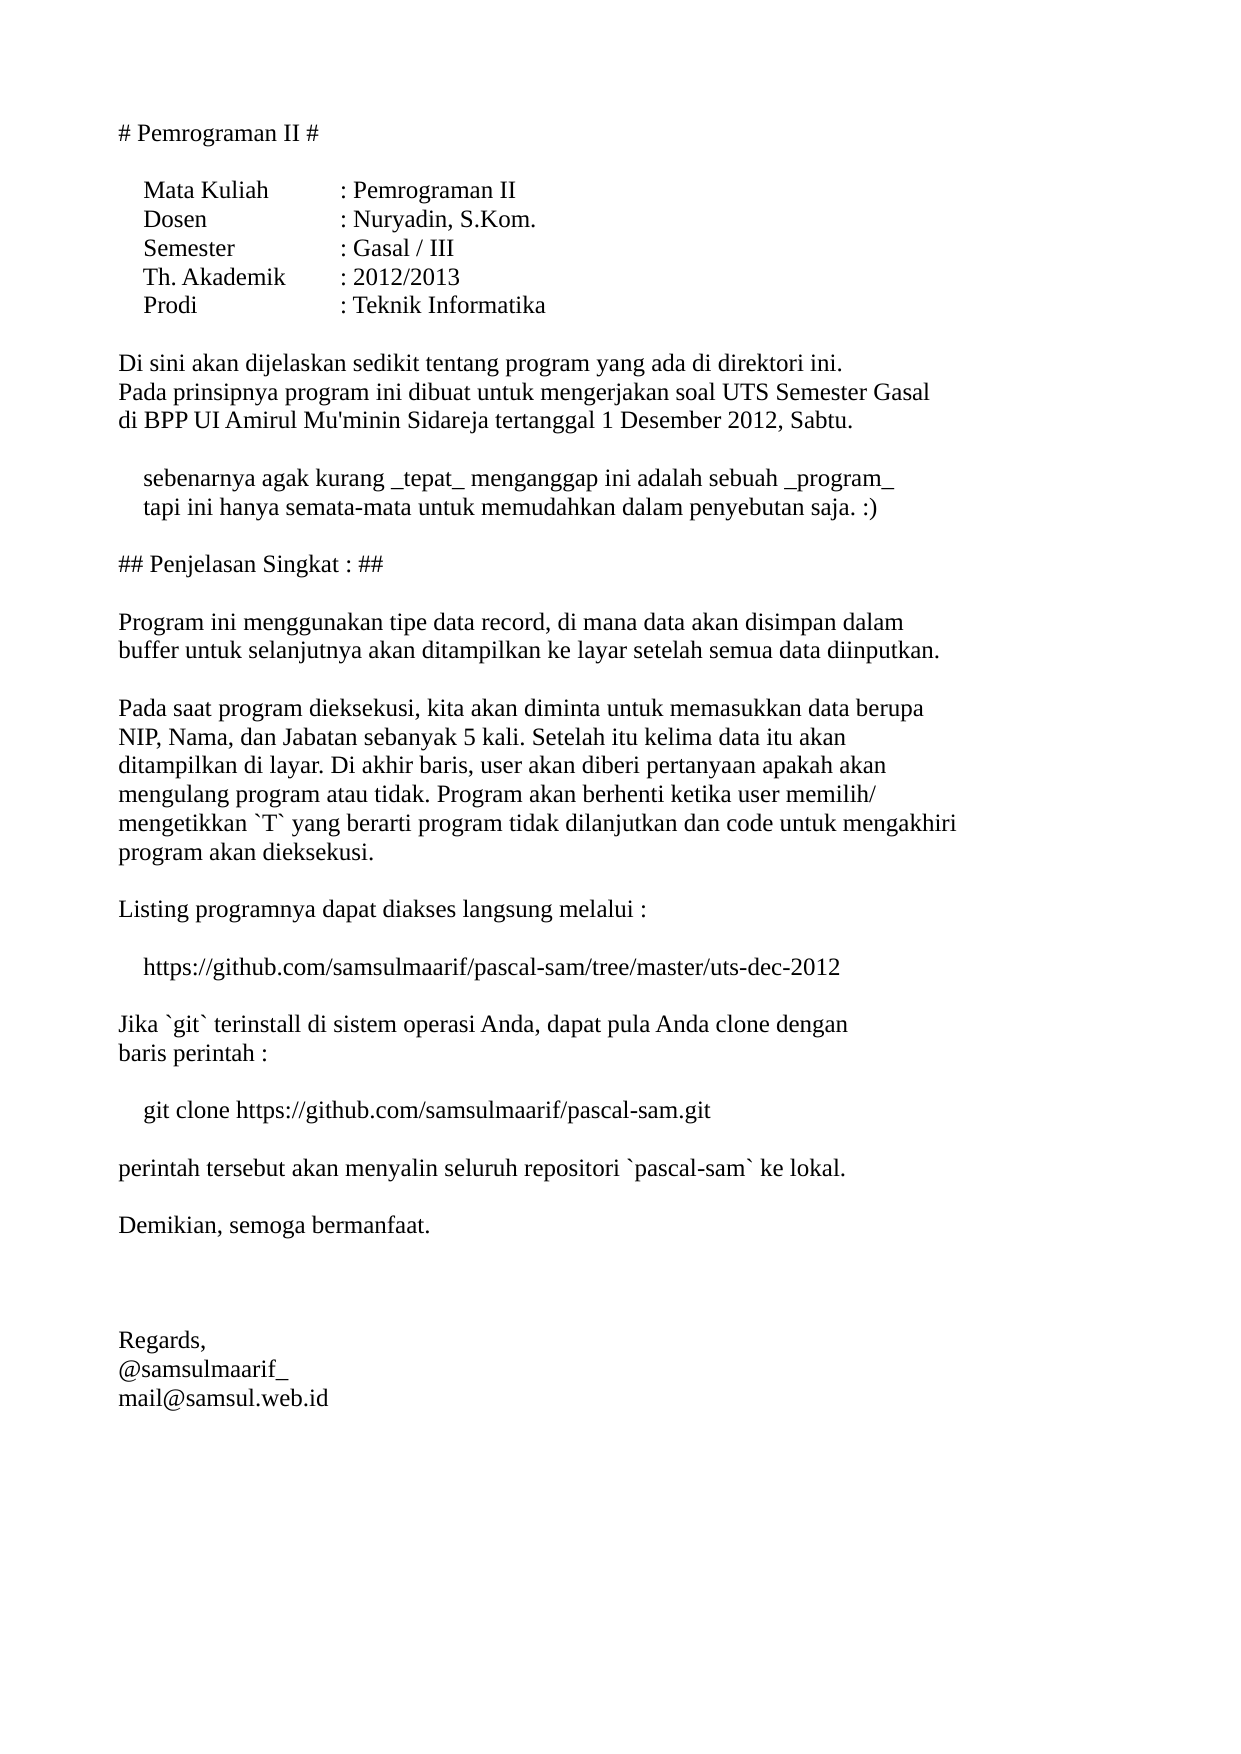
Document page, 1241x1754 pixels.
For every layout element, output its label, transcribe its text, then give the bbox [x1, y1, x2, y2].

text ditampilkan di layar. Di akhir baris, user akan diberi pertanyaan apakah akan [118, 751, 1122, 779]
text Th. Akademik : 2012/2013 [118, 262, 1122, 291]
text Dosen : Nuryadin, S.Kom. [118, 204, 1122, 233]
text Program ini menggunakan tipe data record, di mana data akan disimpan dalam [118, 607, 1122, 636]
text program akan dieksekusi. [118, 837, 1122, 866]
text Jika `git` terinstall di sistem operasi Anda, dapat pula Anda clone dengan [118, 1009, 1122, 1038]
text Mata Kuliah : Pemrograman II [118, 176, 1122, 204]
text di BPP UI Amirul Mu'minin Sidareja tertanggal 1 Desember 2012, Sabtu. [118, 406, 1122, 434]
text Regards, [118, 1326, 1122, 1354]
text mail@samsul.web.id [118, 1383, 1122, 1412]
text git clone https://github.com/samsulmaarif/pascal-sam.git [118, 1096, 1122, 1124]
text Semester : Gasal / III [118, 233, 1122, 262]
text perintah tersebut akan menyalin seluruh repositori `pascal-sam` ke lokal. [118, 1153, 1122, 1182]
text Listing programnya dapat diakses langsung melalui : [118, 894, 1122, 923]
text Di sini akan dijelaskan sedikit tentang program yang ada di direktori ini. [118, 348, 1122, 377]
text NIP, Nama, dan Jabatan sebanyak 5 kali. Setelah itu kelima data itu akan [118, 722, 1122, 751]
text ## Penjelasan Singkat : ## [118, 549, 1122, 578]
text # Pemrograman II # [118, 118, 1122, 147]
text tapi ini hanya semata-mata untuk memudahkan dalam penyebutan saja. :) [118, 492, 1122, 521]
text buffer untuk selanjutnya akan ditampilkan ke layar setelah semua data diinputkan. [118, 636, 1122, 664]
text mengulang program atau tidak. Program akan berhenti ketika user memilih/ [118, 779, 1122, 808]
text Prodi : Teknik Informatika [118, 291, 1122, 319]
text baris perintah : [118, 1038, 1122, 1067]
text sebenarnya agak kurang _tepat_ menganggap ini adalah sebuah _program_ [118, 463, 1122, 492]
text Pada prinsipnya program ini dibuat untuk mengerjakan soal UTS Semester Gasal [118, 377, 1122, 406]
text Pada saat program dieksekusi, kita akan diminta untuk memasukkan data berupa [118, 693, 1122, 722]
text mengetikkan `T` yang berarti program tidak dilanjutkan dan code untuk mengakhiri [118, 808, 1122, 837]
text https://github.com/samsulmaarif/pascal-sam/tree/master/uts-dec-2012 [118, 952, 1122, 981]
text Demikian, semoga bermanfaat. [118, 1211, 1122, 1239]
text @samsulmaarif_ [118, 1354, 1122, 1383]
